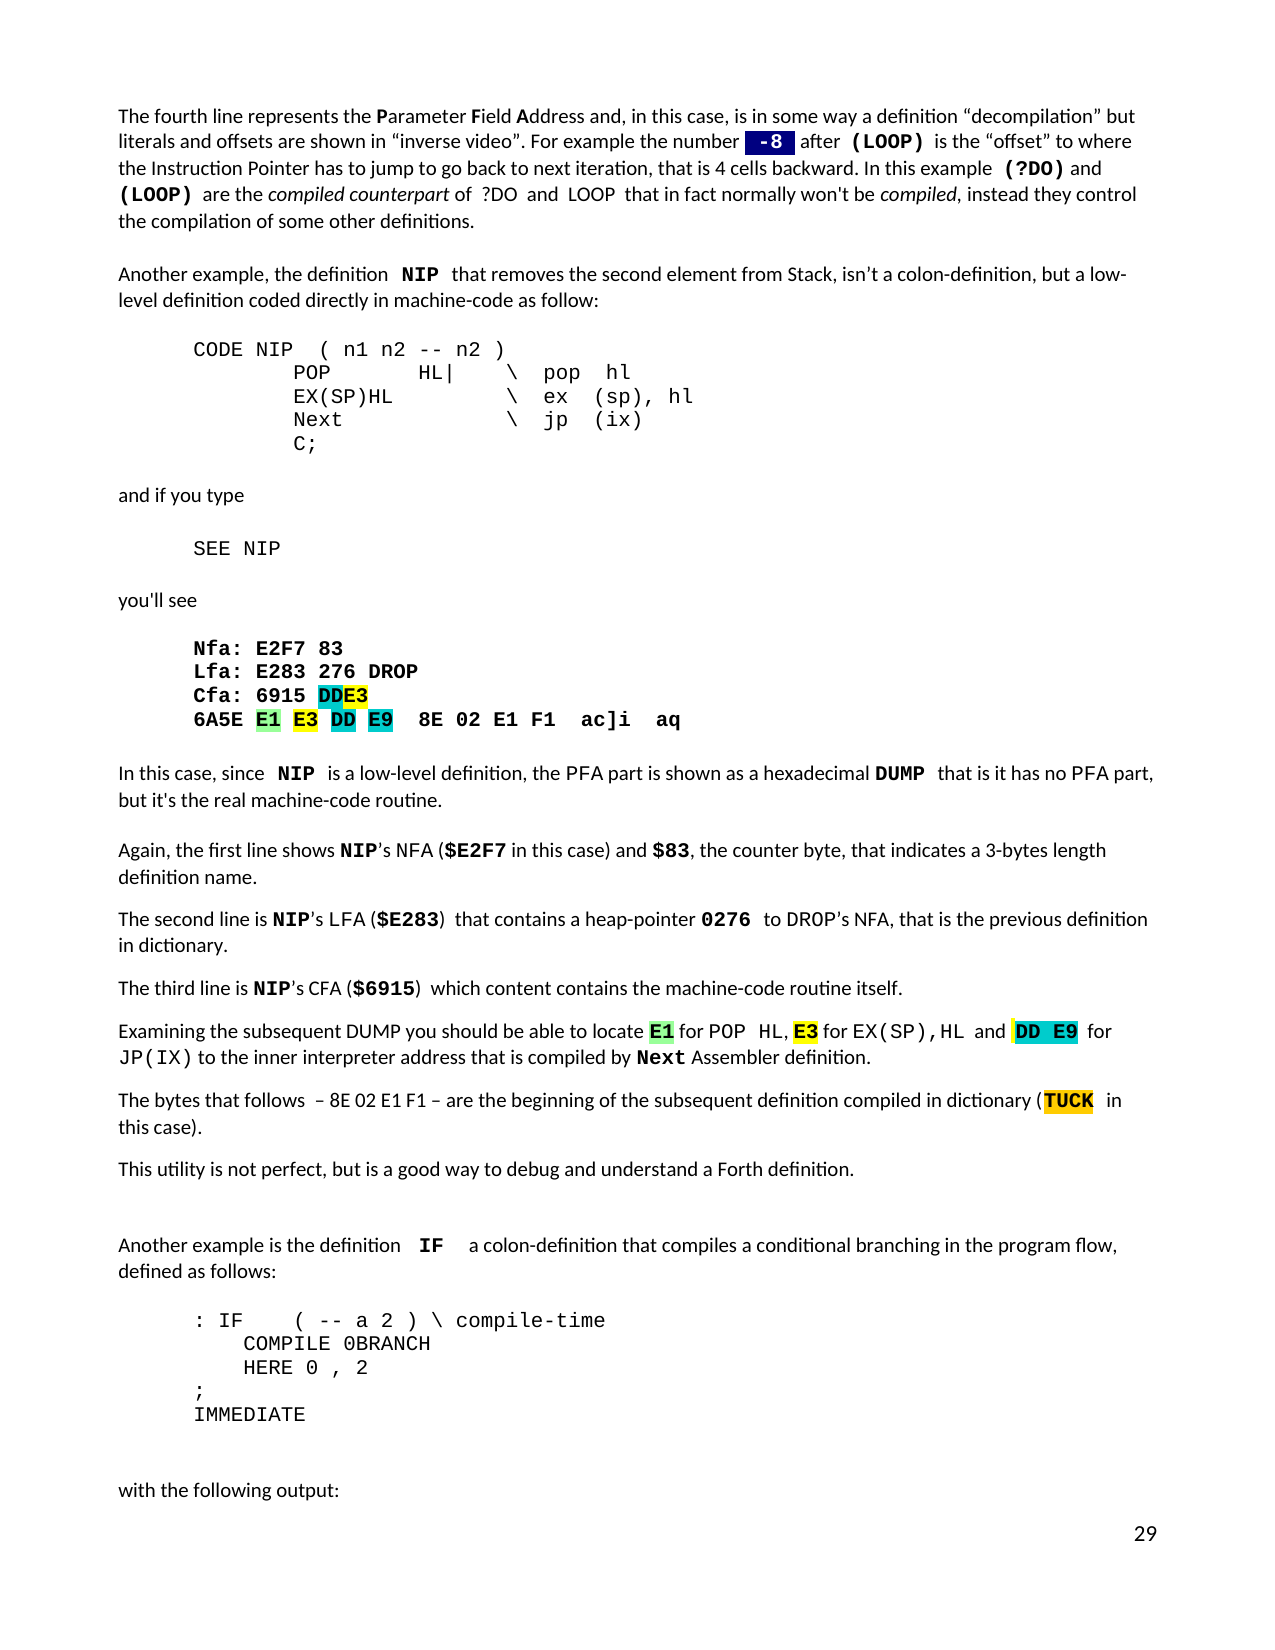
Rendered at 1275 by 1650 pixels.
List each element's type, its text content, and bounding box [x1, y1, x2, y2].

text Another example is the definition IF a colon-definition that compiles a conditional branching in the program flow, defined as follows: [118, 1232, 1157, 1284]
text Again, the first line shows NIP’s NFA ($E2F7 in this case) and $83, the counter byte, that indicates a 3-bytes length definition name. [118, 838, 1157, 889]
text In this case, since NIP is a low-level definition, the PFA part is shown as a hexadecimal DUMP that is it has no PFA part, but it's the real machine-code routine. [118, 760, 1157, 812]
text : IF ( -- a 2 ) \ compile-time COMPILE 0BRANCH HERE 0 , 2 ; IMMEDIATE [193, 1309, 1157, 1451]
text SEE NIP [118, 533, 1157, 562]
text EX(SP)HL \ ex (sp), hl [193, 386, 1157, 409]
text Another example, the definition NIP that removes the second element from Stack, isn’t a colon-definition, but a low-level definition coded directly in machine-code as follow: [118, 261, 1157, 313]
text POP HL| \ pop hl [193, 362, 1157, 386]
text C; [193, 433, 1157, 457]
text This utility is not perfect, but is a good way to debug and understand a Forth definition. [118, 1156, 1157, 1181]
text with the following output: [118, 1477, 1157, 1502]
text CODE NIP ( n1 n2 -- n2 ) [193, 338, 1157, 362]
text Examining the subsequent DUMP you should be able to locate E1 for POP HL, E3 for EX(SP),HL and DD E9 for JP(IX) to the inner interpreter address that is compiled by Next Assembler definition. [118, 1018, 1157, 1071]
text The bytes that follows – 8E 02 E1 F1 – are the beginning of the subsequent definition compiled in dictionary (TUCK in this case). [118, 1087, 1157, 1139]
text and if you type [118, 482, 1157, 533]
text The third line is NIP’s CFA ($6915) which content contains the machine-code routine itself. [118, 975, 1157, 1001]
text Nfa: E2F7 83 Lfa: E283 276 DROP Cfa: 6915 DDE3 6A5E E1 E3 DD E9 8E 02 E1 F1 ac]i aq [193, 638, 1157, 760]
text The fourth line represents the Parameter Field Address and, in this case, is in some way a definition “decompilation” but literals and offsets are shown in “inverse video”. For example the number -8 after (LOOP) is the “offset” to where the Instruction Pointer has to jump to go back to next iteration, that is 4 cells backward. In this example (?DO) and (LOOP) are the compiled counterpart of ?DO and LOOP that in fact normally won't be compiled, instead they control the compilation of some other definitions. [118, 103, 1157, 233]
text Next \ jp (ix) [193, 409, 1157, 433]
text you'll see [118, 587, 1157, 612]
text The second line is NIP’s LFA ($E283) that contains a heap-pointer 0276 to DROP’s NFA, that is the previous definition in dictionary. [118, 906, 1157, 958]
